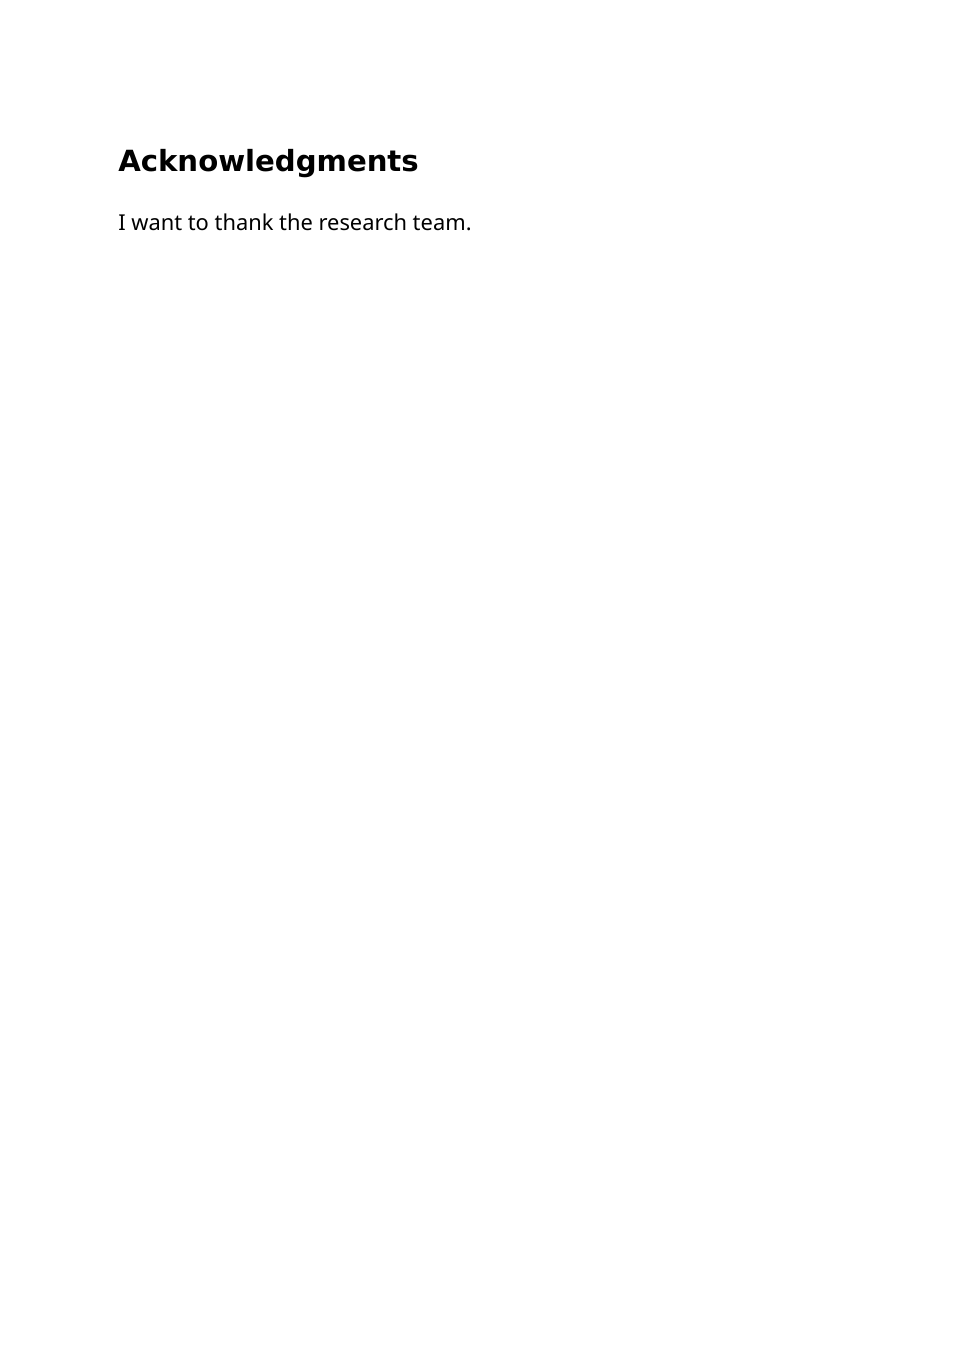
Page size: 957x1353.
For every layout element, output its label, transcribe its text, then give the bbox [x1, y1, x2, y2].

subtitle Acknowledgments [118, 118, 898, 178]
text I want to thank the research team. [118, 197, 898, 236]
